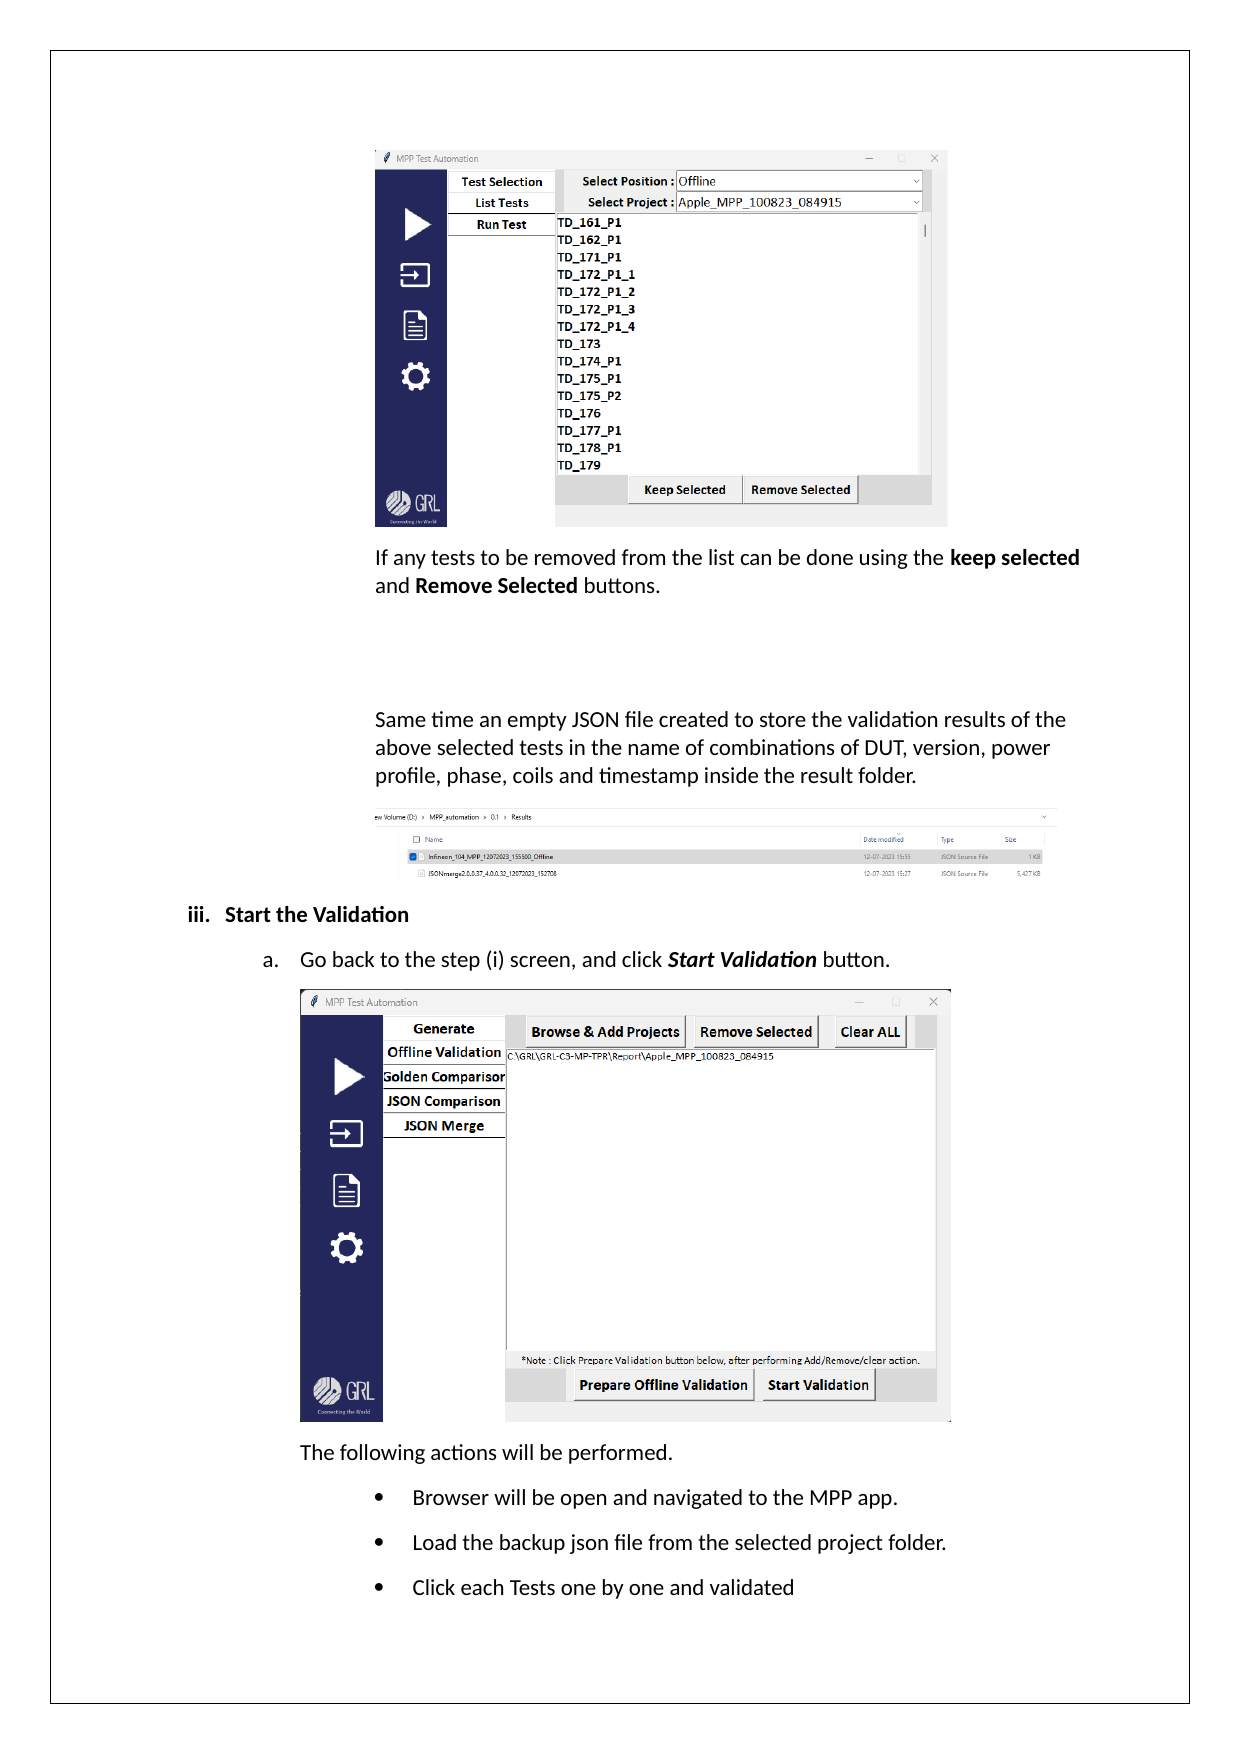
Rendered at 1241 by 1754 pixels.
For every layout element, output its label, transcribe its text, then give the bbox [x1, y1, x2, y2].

list Browser will be open and navigated to the MPP app. [375, 1483, 1090, 1511]
list Same time an empty JSON file created to store the validation results of the above selected tests in the name of combinations of DUT, version, power profile, phase, coils and timestamp inside the result folder. [375, 705, 1090, 789]
list Click each Tests one by one and validated [375, 1573, 1090, 1601]
list Start the Validation [187, 900, 1090, 928]
list Go back to the step (i) screen, and click Start Validation button. [262, 945, 1090, 973]
list Load the backup json file from the selected project folder. [375, 1528, 1090, 1556]
text The following actions will be performed. [225, 1438, 1090, 1466]
list If any tests to be removed from the list can be done using the keep selected and Remove Selected buttons. [375, 543, 1090, 599]
